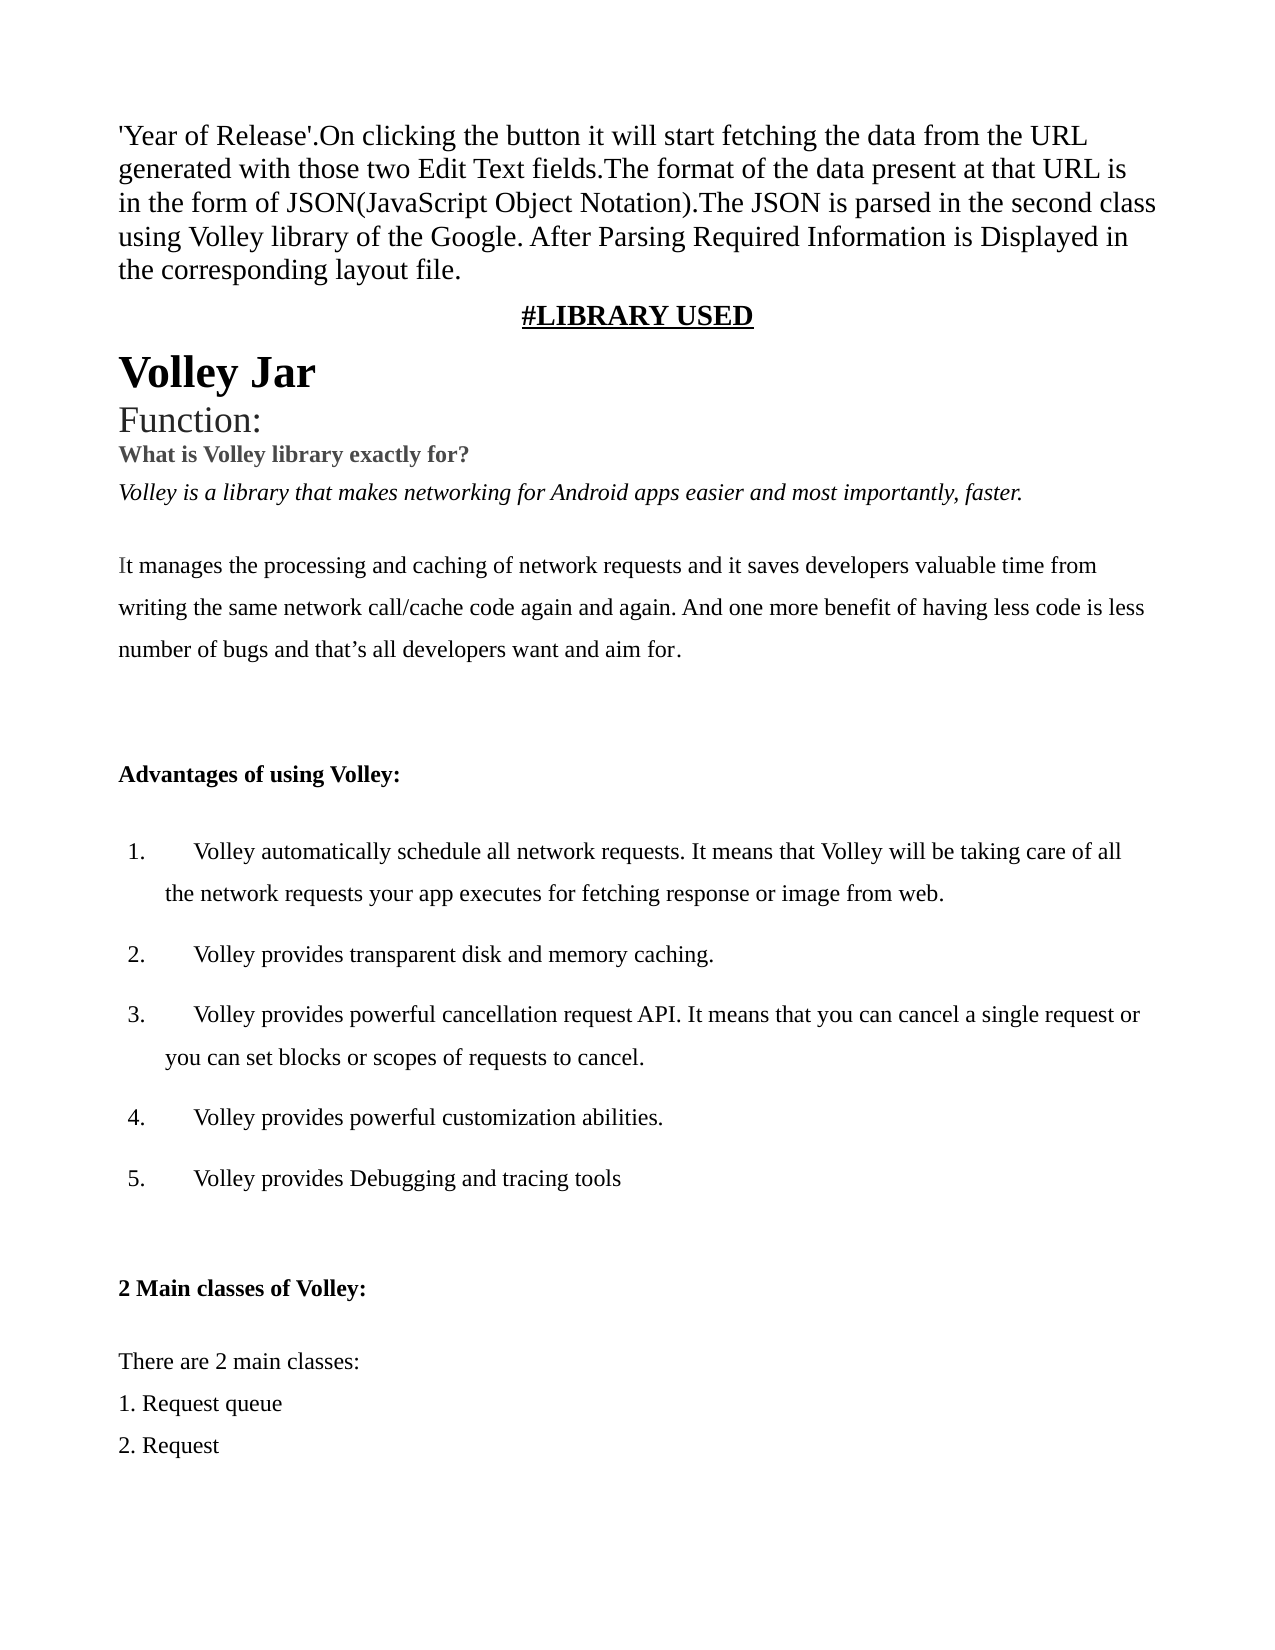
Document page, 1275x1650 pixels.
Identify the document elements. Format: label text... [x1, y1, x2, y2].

list Volley provides powerful cancellation request API. It means that you can cancel a single request or you can set blocks or scopes of requests to cancel. [127, 986, 1157, 1070]
text 'Year of Release'.On clicking the button it will start fetching the data from the URL generated with those two Edit Text fields.The format of the data present at that URL is in the form of JSON(JavaScript Object Notation).The JSON is parsed in the second class using Volley library of the Google. After Parsing Required Information is Displayed in the corresponding layout file. [118, 118, 1157, 286]
list Volley automatically schedule all network requests. It means that Volley will be taking care of all the network requests your app executes for fetching response or image from web. [127, 822, 1157, 907]
text What is Volley library exactly for? [118, 440, 1157, 468]
text It manages the processing and caching of network requests and it saves developers valuable time from writing the same network call/cache code again and again. And one more benefit of having less code is less number of bugs and that’s all developers want and aim for. [118, 537, 1157, 663]
list Volley provides powerful customization abilities. [127, 1089, 1157, 1131]
subtitle 2 Main classes of Volley: [118, 1254, 1157, 1301]
text Volley Jar [118, 344, 1157, 397]
subtitle Advantages of using Volley: [118, 741, 1157, 788]
list Volley provides Debugging and tracing tools [127, 1149, 1157, 1192]
list Volley provides transparent disk and memory caching. [127, 925, 1157, 967]
text Volley is a library that makes networking for Android apps easier and most importantly, faster. [118, 468, 1157, 505]
text Function: [118, 397, 1157, 440]
text #LIBRARY USED [118, 298, 1157, 332]
text There are 2 main classes: 1. Request queue 2. Request [118, 1332, 1157, 1459]
